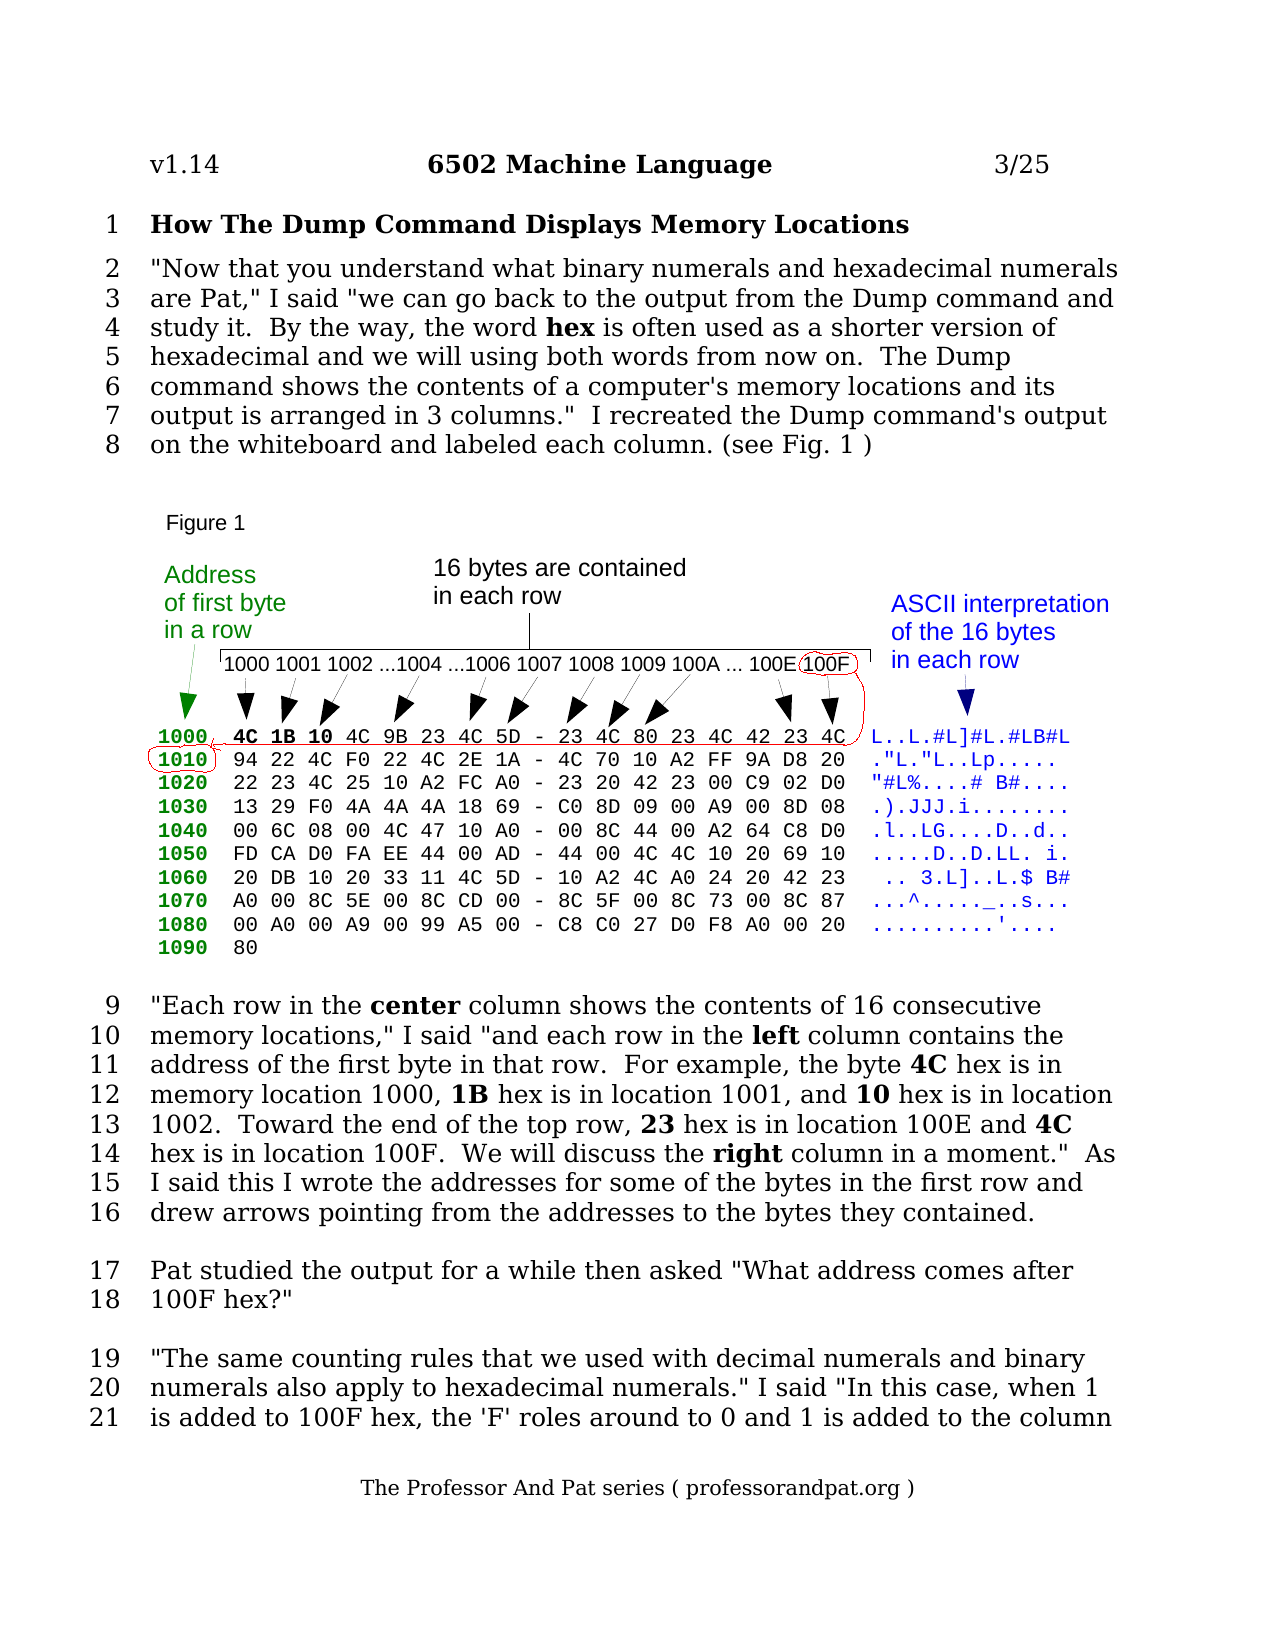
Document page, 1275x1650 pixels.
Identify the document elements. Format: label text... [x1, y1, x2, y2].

subtitle How The Dump Command Displays Memory Locations [150, 210, 1125, 239]
text "Each row in the center column shows the contents of 16 consecutive memory locations," I said "and each row in the left column contains the address of the first byte in that row. For example, the byte 4C hex is in memory location 1000, 1B hex is in location 1001, and 10 hex is in location 1002. Toward the end of the top row, 23 hex is in location 100E and 4C hex is in location 100F. We will discuss the right column in a moment." As I said this I wrote the addresses for some of the bytes in the first row and drew arrows pointing from the addresses to the bytes they contained. [150, 991, 1125, 1227]
text "Now that you understand what binary numerals and hexadecimal numerals are Pat," I said "we can go back to the output from the Dump command and study it. By the way, the word hex is often used as a shorter version of hexadecimal and we will using both words from now on. The Dump command shows the contents of a computer's memory locations and its output is arranged in 3 columns." I recreated the Dump command's output on the whiteboard and labeled each column. (see Fig. 1 ) [150, 254, 1125, 460]
text Pat studied the output for a while then asked "What address comes after 100F hex?" [150, 1256, 1125, 1315]
text "The same counting rules that we used with decimal numerals and binary numerals also apply to hexadecimal numerals." I said "In this case, when 1 is added to 100F hex, the 'F' roles around to 0 and 1 is added to the column [150, 1344, 1125, 1432]
